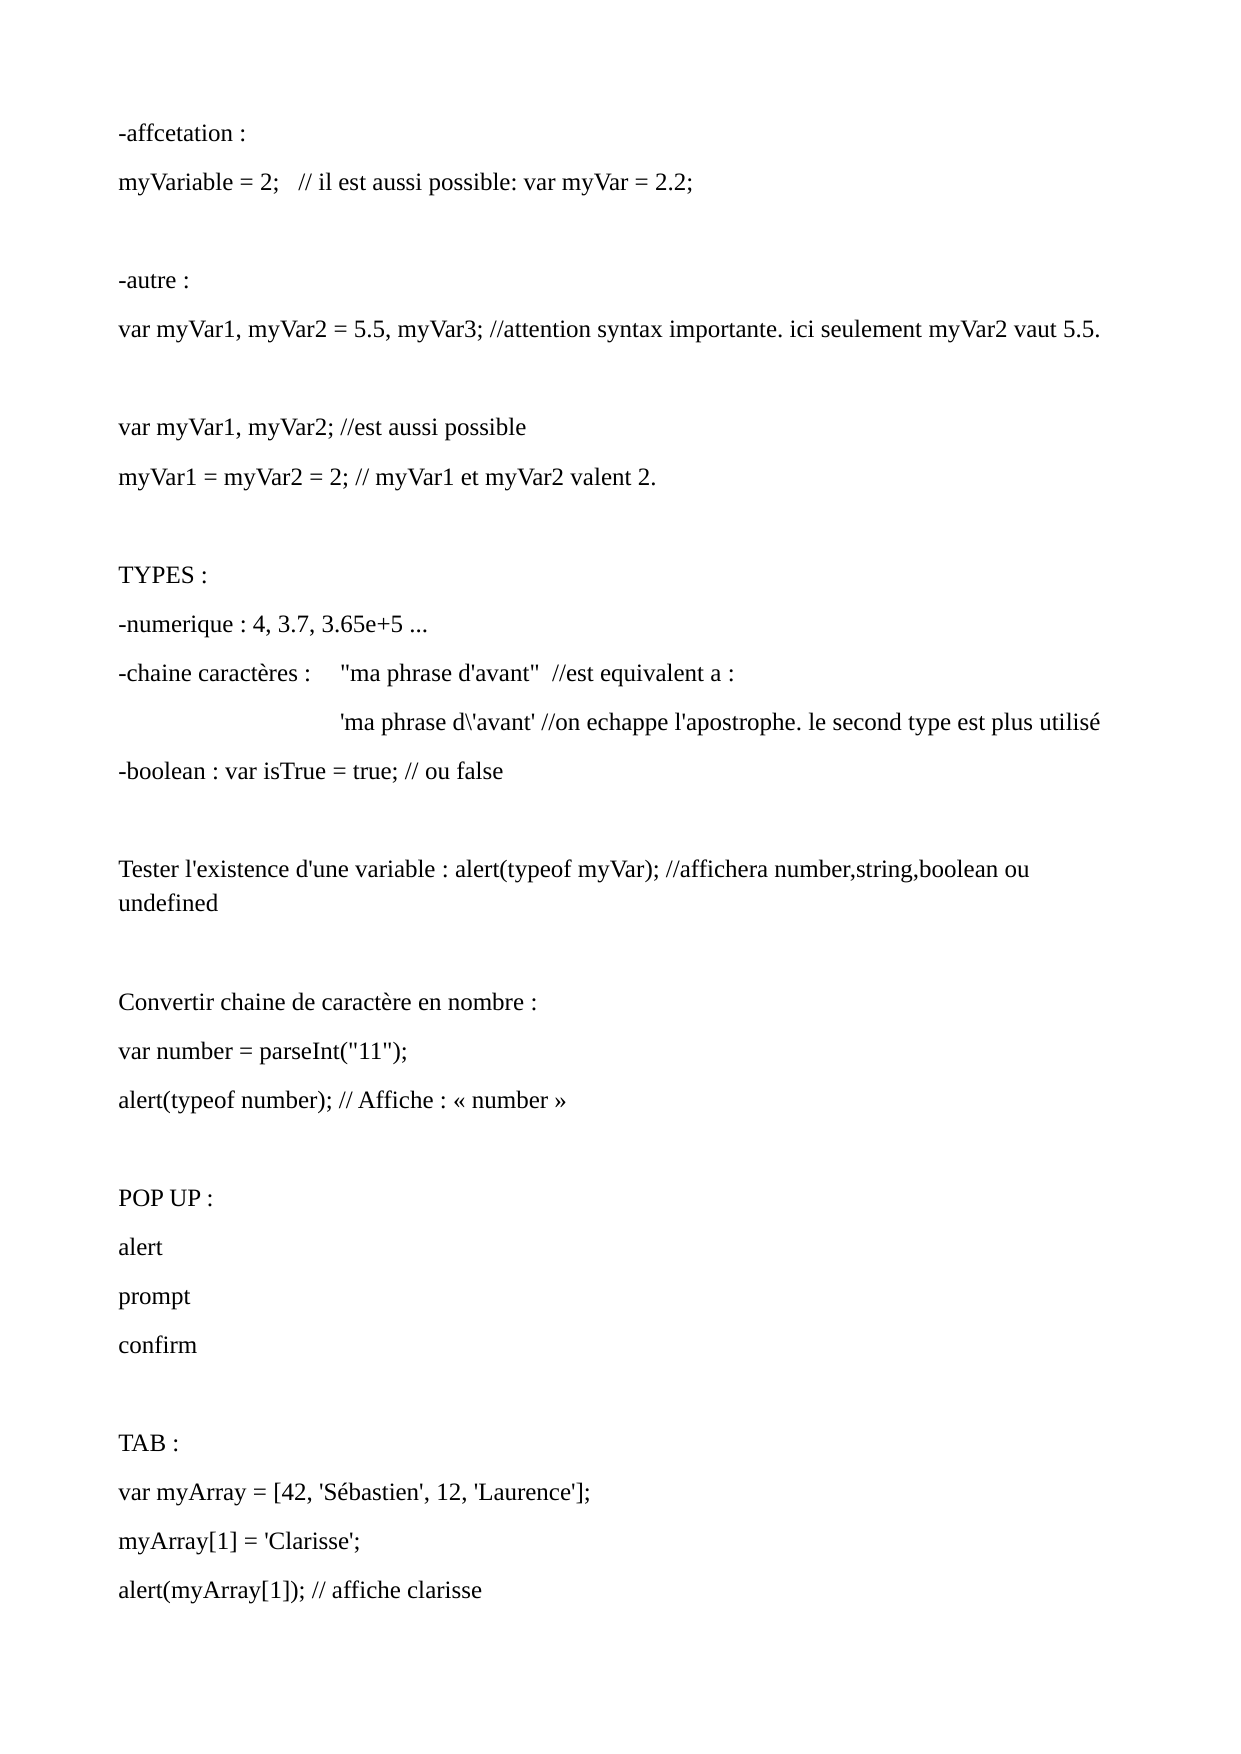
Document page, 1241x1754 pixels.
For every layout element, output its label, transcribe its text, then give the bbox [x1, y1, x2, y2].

text var number = parseInt("11"); [118, 1036, 1122, 1064]
text -autre : [118, 265, 1122, 294]
text var myVar1, myVar2 = 5.5, myVar3; //attention syntax importante. ici seulement myVar2 vaut 5.5. [118, 314, 1122, 343]
text myVar1 = myVar2 = 2; // myVar1 et myVar2 valent 2. [118, 462, 1122, 490]
text Tester l'existence d'une variable : alert(typeof myVar); //affichera number,string,boolean ou undefined [118, 854, 1122, 917]
text myVariable = 2; // il est aussi possible: var myVar = 2.2; [118, 167, 1122, 196]
text alert(myArray[1]); // affiche clarisse [118, 1575, 1122, 1604]
text var myVar1, myVar2; //est aussi possible [118, 412, 1122, 441]
text alert [118, 1232, 1122, 1261]
text -numerique : 4, 3.7, 3.65e+5 ... [118, 609, 1122, 637]
text myArray[1] = 'Clarisse'; [118, 1526, 1122, 1555]
text confirm [118, 1330, 1122, 1359]
text 'ma phrase d\'avant' //on echappe l'apostrophe. le second type est plus utilisé [118, 707, 1122, 736]
text TAB : [118, 1428, 1122, 1457]
text var myArray = [42, 'Sébastien', 12, 'Laurence']; [118, 1477, 1122, 1506]
text TYPES : [118, 560, 1122, 588]
text POP UP : [118, 1183, 1122, 1212]
text alert(typeof number); // Affiche : « number » [118, 1085, 1122, 1113]
text Convertir chaine de caractère en nombre : [118, 987, 1122, 1015]
text -chaine caractères : "ma phrase d'avant" //est equivalent a : [118, 658, 1122, 687]
text -affcetation : [118, 118, 1122, 147]
text prompt [118, 1281, 1122, 1310]
text -boolean : var isTrue = true; // ou false [118, 756, 1122, 785]
